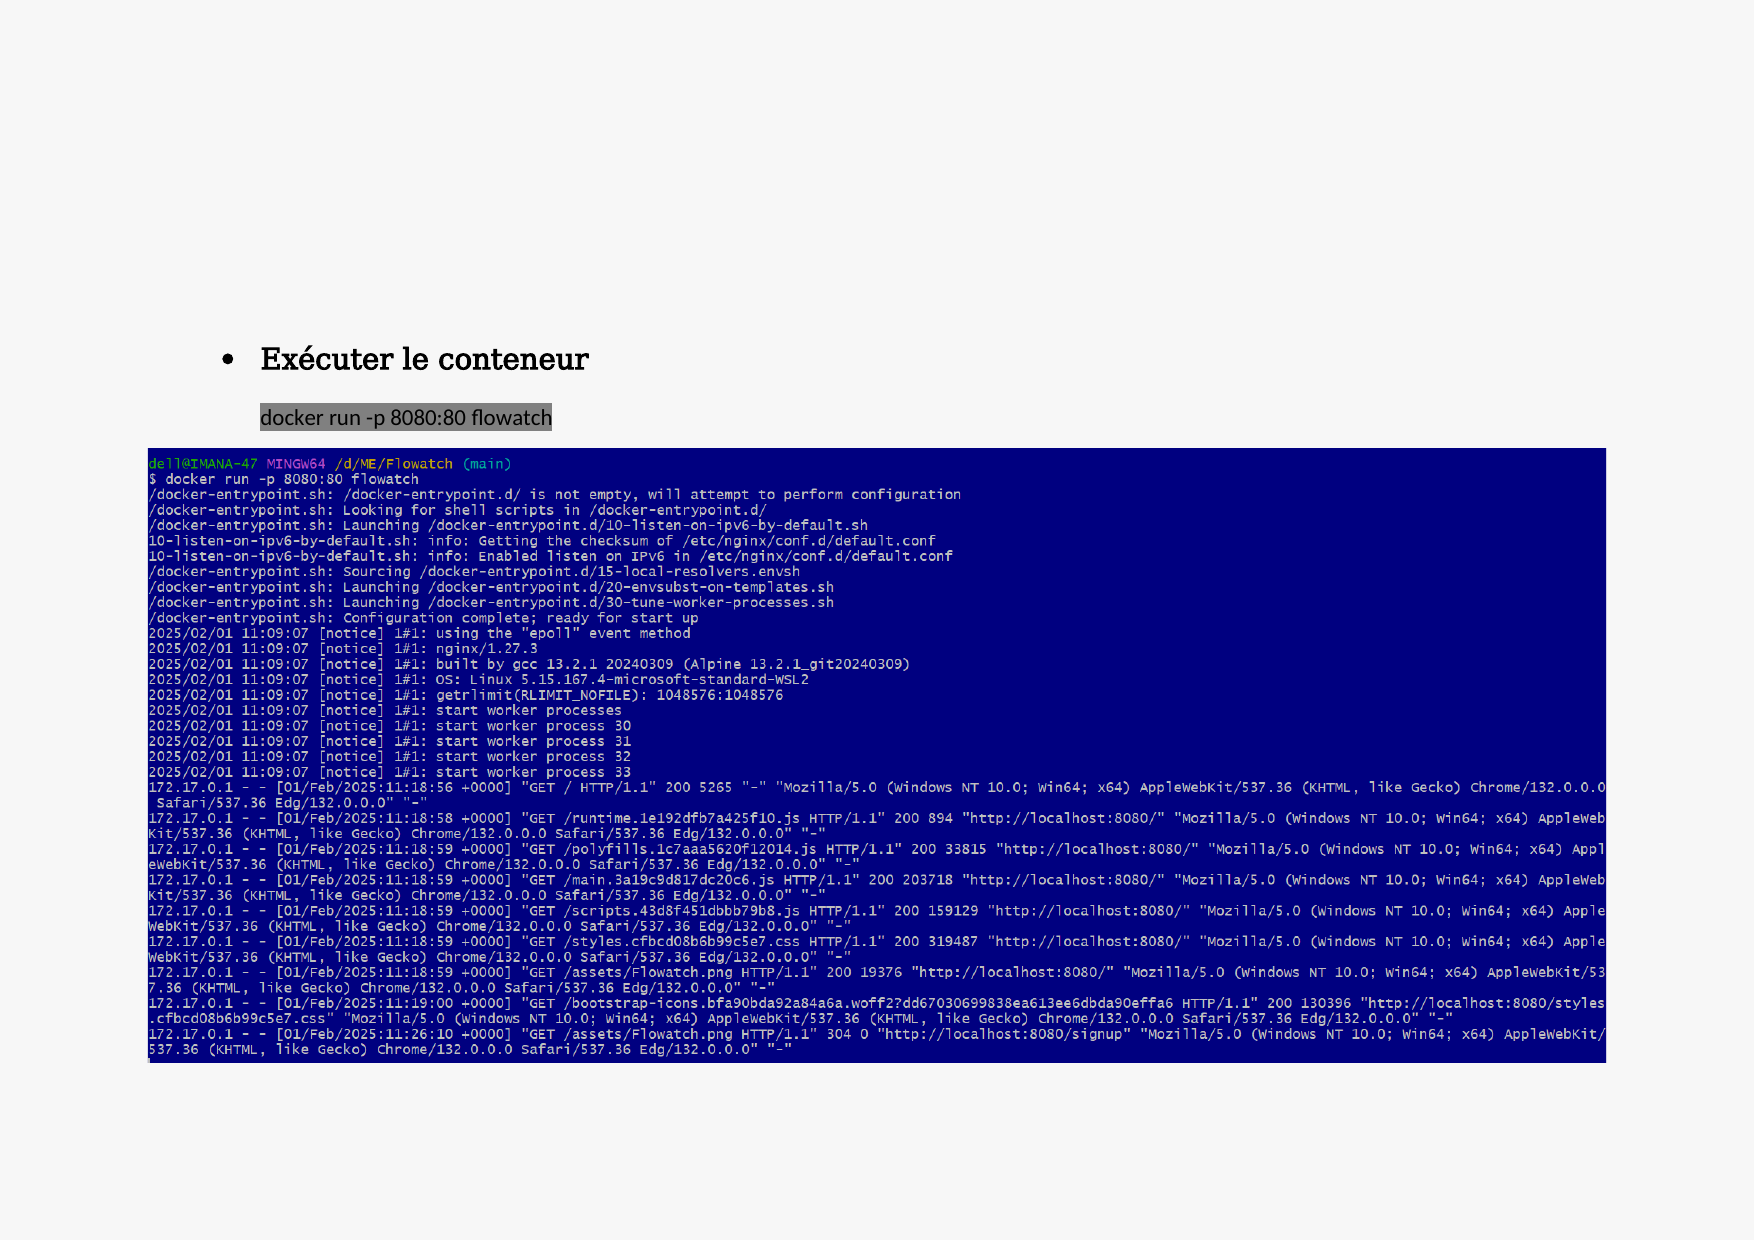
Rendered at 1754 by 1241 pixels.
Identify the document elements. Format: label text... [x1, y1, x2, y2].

list Exécuter le conteneur [223, 340, 1606, 375]
picture [147, 448, 1607, 1063]
list docker run -p 8080:80 flowatch [260, 403, 1606, 431]
